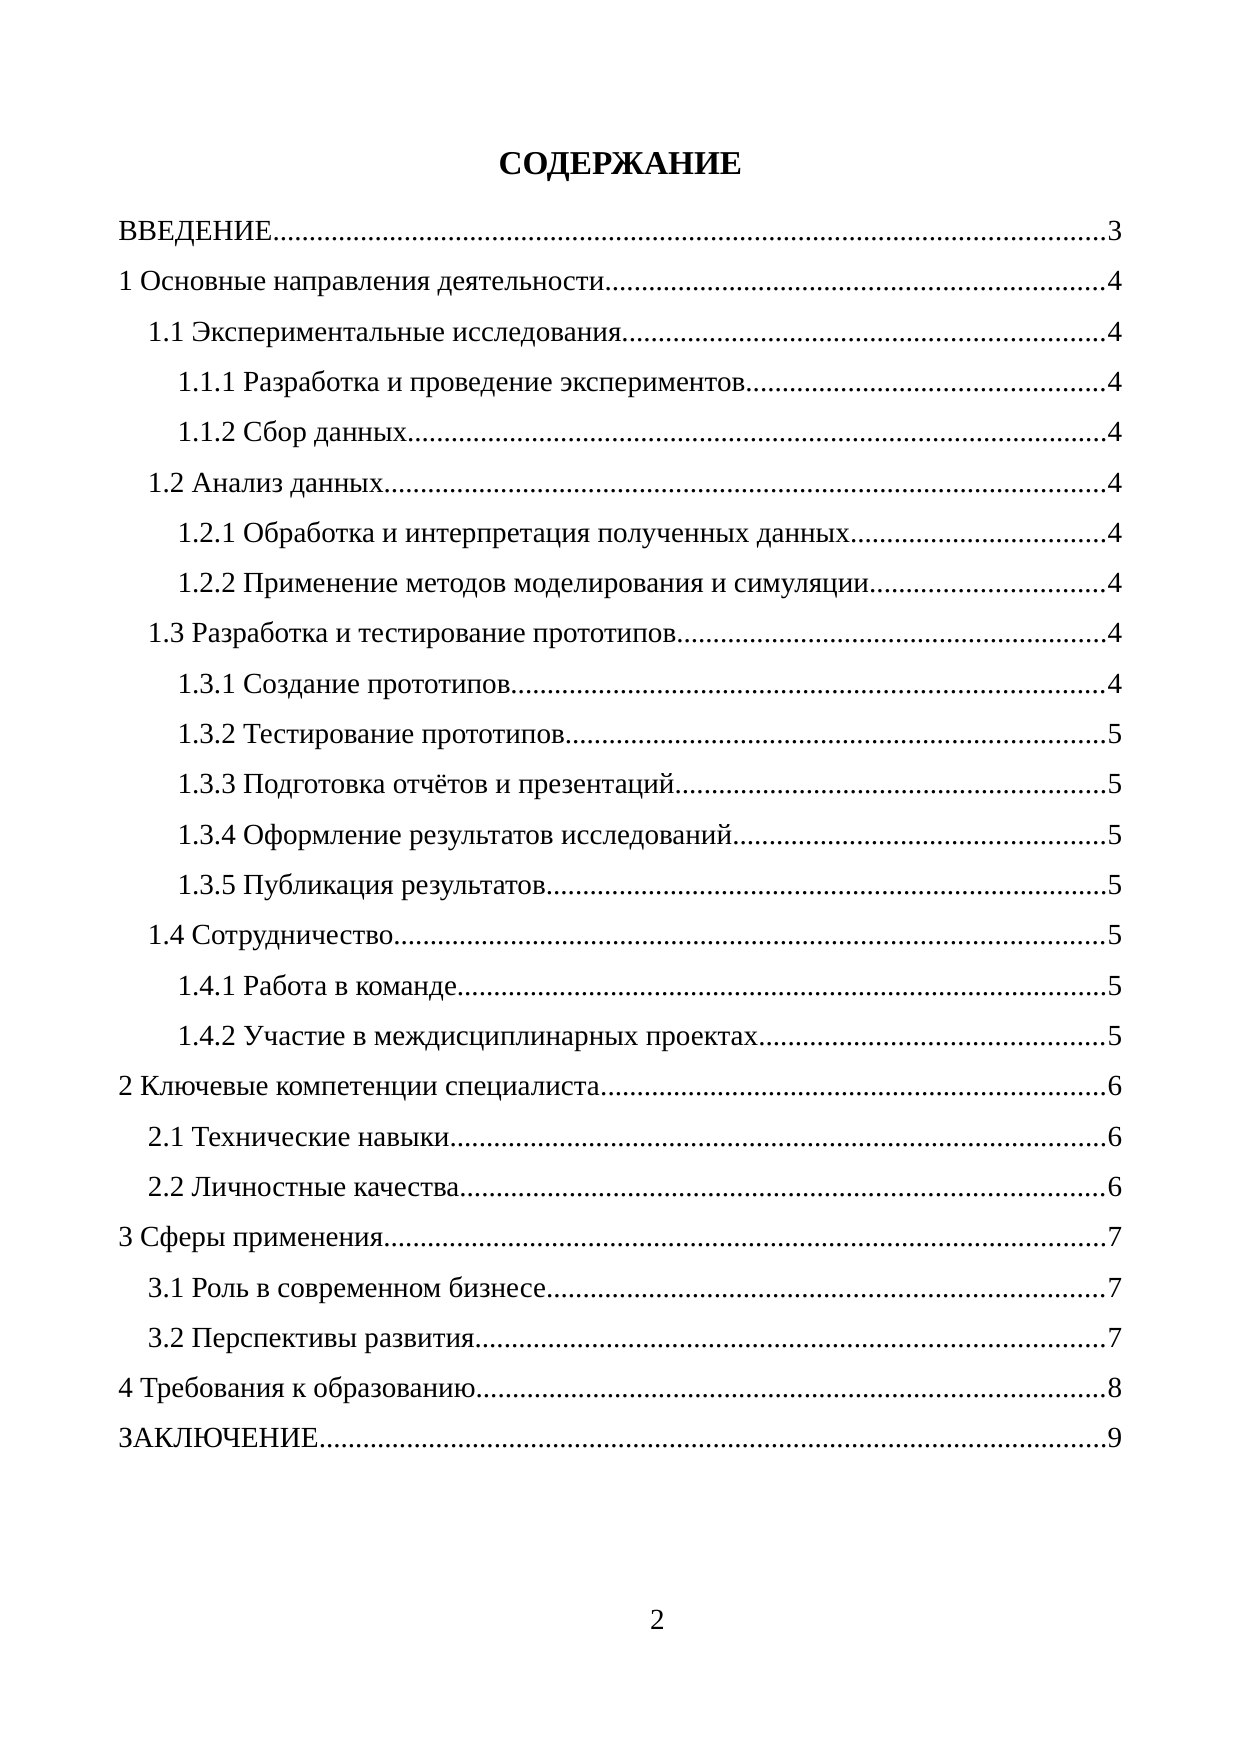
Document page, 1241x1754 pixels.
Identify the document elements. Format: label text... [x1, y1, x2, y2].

text ЗАКЛЮЧЕНИЕ 9 [118, 1421, 1122, 1454]
text ВВЕДЕНИЕ 3 [118, 213, 1122, 247]
subtitle Содержание [118, 143, 1122, 181]
text 3.1 Роль в современном бизнесе 7 [148, 1270, 1122, 1303]
text 1.2 Анализ данных 4 [148, 465, 1122, 498]
text 1.3.1 Создание прототипов 4 [177, 666, 1122, 699]
text 1.2.2 Применение методов моделирования и симуляции 4 [177, 565, 1122, 599]
text 1.3.4 Оформление результатов исследований 5 [177, 817, 1122, 850]
text 2 Ключевые компетенции специалиста 6 [118, 1068, 1122, 1102]
text 1.3.2 Тестирование прототипов 5 [177, 716, 1122, 750]
text 1.1.2 Сбор данных 4 [177, 414, 1122, 448]
text 1.3 Разработка и тестирование прототипов 4 [148, 616, 1122, 649]
text 1.1 Экспериментальные исследования 4 [148, 314, 1122, 347]
text 1 Основные направления деятельности 4 [118, 263, 1122, 297]
text 1.4.2 Участие в междисциплинарных проектах 5 [177, 1018, 1122, 1052]
text 1.4.1 Работа в команде 5 [177, 968, 1122, 1001]
text 3.2 Перспективы развития 7 [148, 1320, 1122, 1353]
text 2.1 Технические навыки 6 [148, 1119, 1122, 1152]
text 1.2.1 Обработка и интерпретация полученных данных 4 [177, 515, 1122, 548]
text 1.3.5 Публикация результатов 5 [177, 867, 1122, 901]
text 3 Сферы применения 7 [118, 1219, 1122, 1253]
text 1.4 Сотрудничество 5 [148, 917, 1122, 951]
text 1.3.3 Подготовка отчётов и презентаций 5 [177, 767, 1122, 800]
text 2.2 Личностные качества 6 [148, 1169, 1122, 1203]
text 1.1.1 Разработка и проведение экспериментов 4 [177, 364, 1122, 398]
text 4 Требования к образованию 8 [118, 1370, 1122, 1404]
